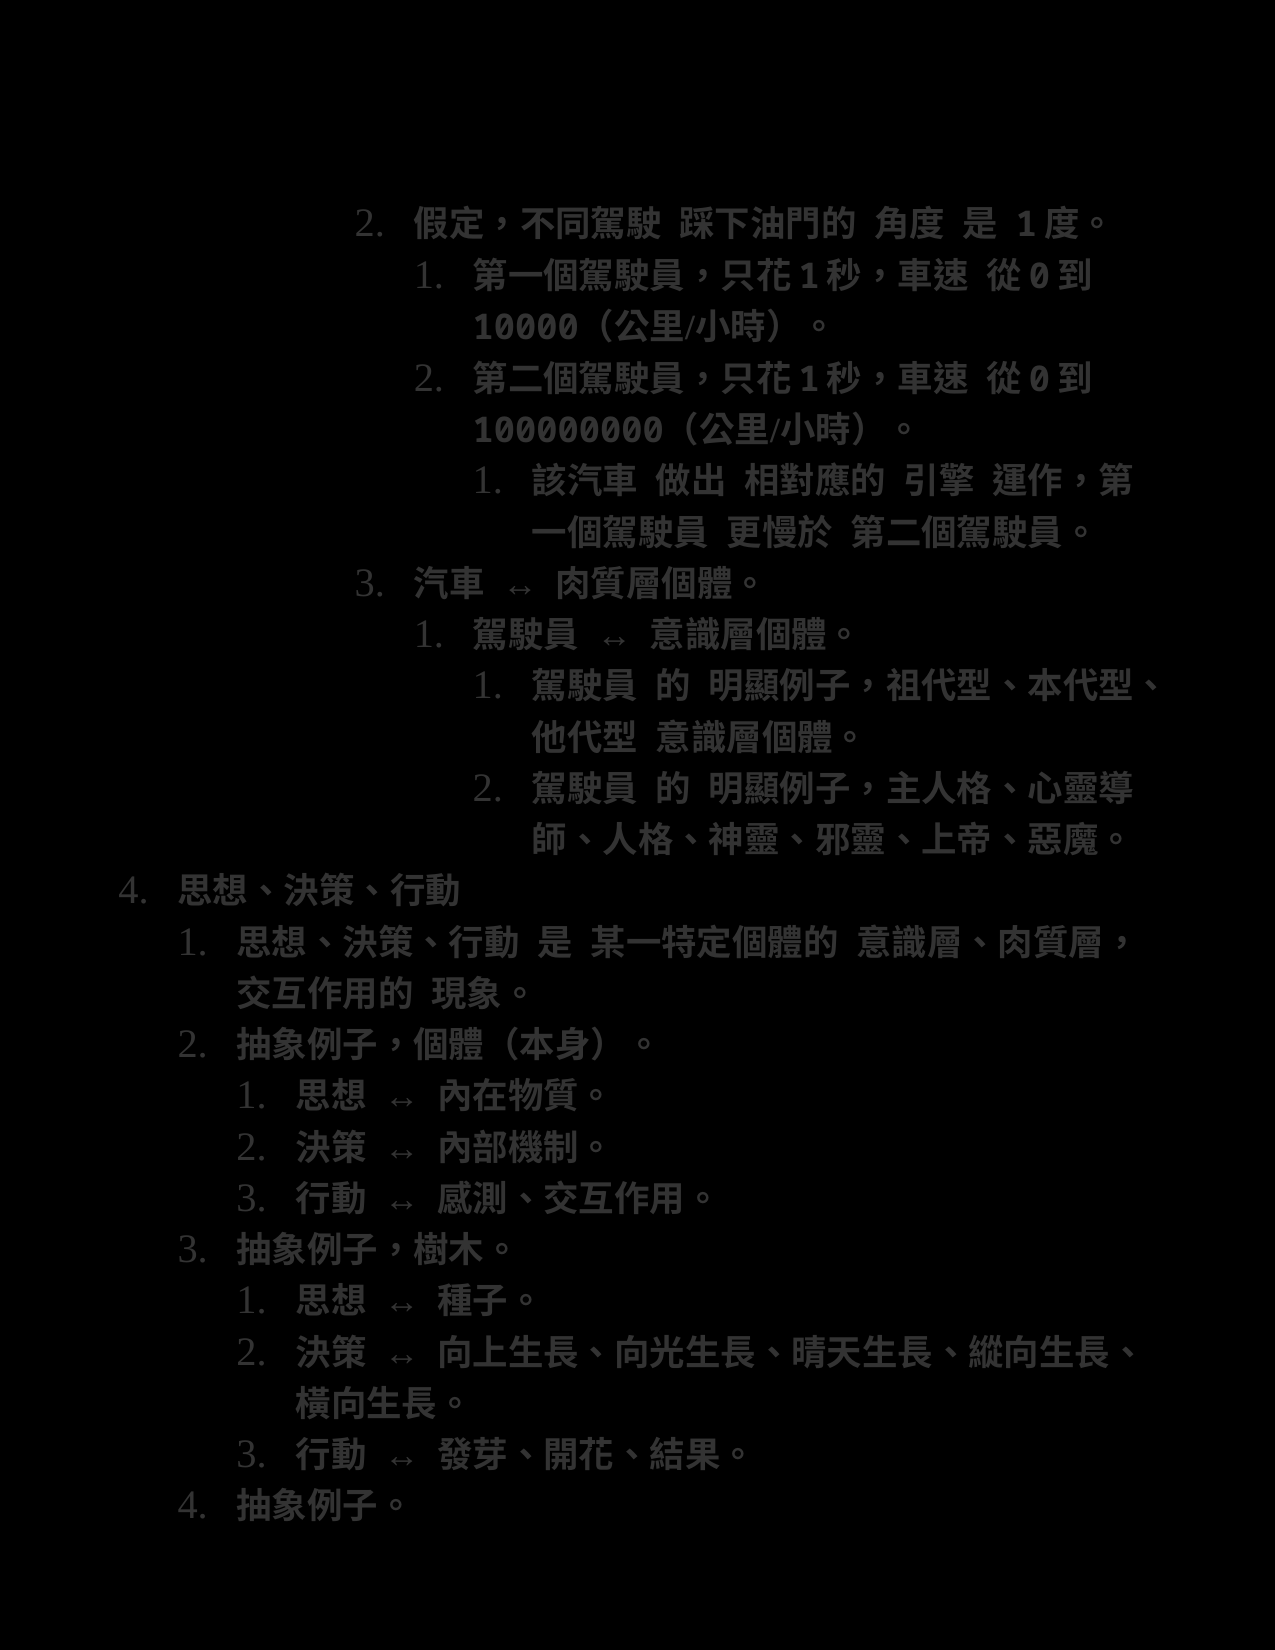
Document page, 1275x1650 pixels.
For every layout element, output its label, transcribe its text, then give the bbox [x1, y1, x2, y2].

list 決策 ↔ 向上生長、向光生長、晴天生長、縱向生長、橫向生長。 [236, 1324, 1157, 1426]
list 行動 ↔ 發芽、開花、結果。 [236, 1426, 1157, 1478]
list 思想 ↔ 種子。 [236, 1273, 1157, 1324]
list 第二個駕駛員，只花1秒，車速 從0到100000000（公里/小時）。 [413, 350, 1157, 453]
list 該汽車 做出 相對應的 引擎 運作，第一個駕駛員 更慢於 第二個駕駛員。 [472, 453, 1157, 555]
list 抽象例子，個體（本身）。 [177, 1016, 1157, 1068]
list 駕駛員 的 明顯例子，主人格、心靈導師、人格、神靈、邪靈、上帝、惡魔。 [472, 760, 1157, 863]
list 假定，不同駕駛 踩下油門的 角度 是 1度。 [354, 196, 1157, 247]
list 決策 ↔ 內部機制。 [236, 1119, 1157, 1170]
list 抽象例子，樹木。 [177, 1221, 1157, 1273]
list 駕駛員 的 明顯例子，祖代型、本代型、他代型 意識層個體。 [472, 658, 1157, 760]
list 思想、決策、行動 [118, 863, 1157, 914]
list 思想 ↔ 內在物質。 [236, 1068, 1157, 1119]
list 第一個駕駛員，只花1秒，車速 從0到10000（公里/小時）。 [413, 247, 1157, 350]
list 行動 ↔ 感測、交互作用。 [236, 1170, 1157, 1221]
list 抽象例子。 [177, 1478, 1157, 1529]
list 思想、決策、行動 是 某一特定個體的 意識層、肉質層，交互作用的 現象。 [177, 914, 1157, 1016]
list 駕駛員 ↔ 意識層個體。 [413, 606, 1157, 658]
list 汽車 ↔ 肉質層個體。 [354, 555, 1157, 606]
